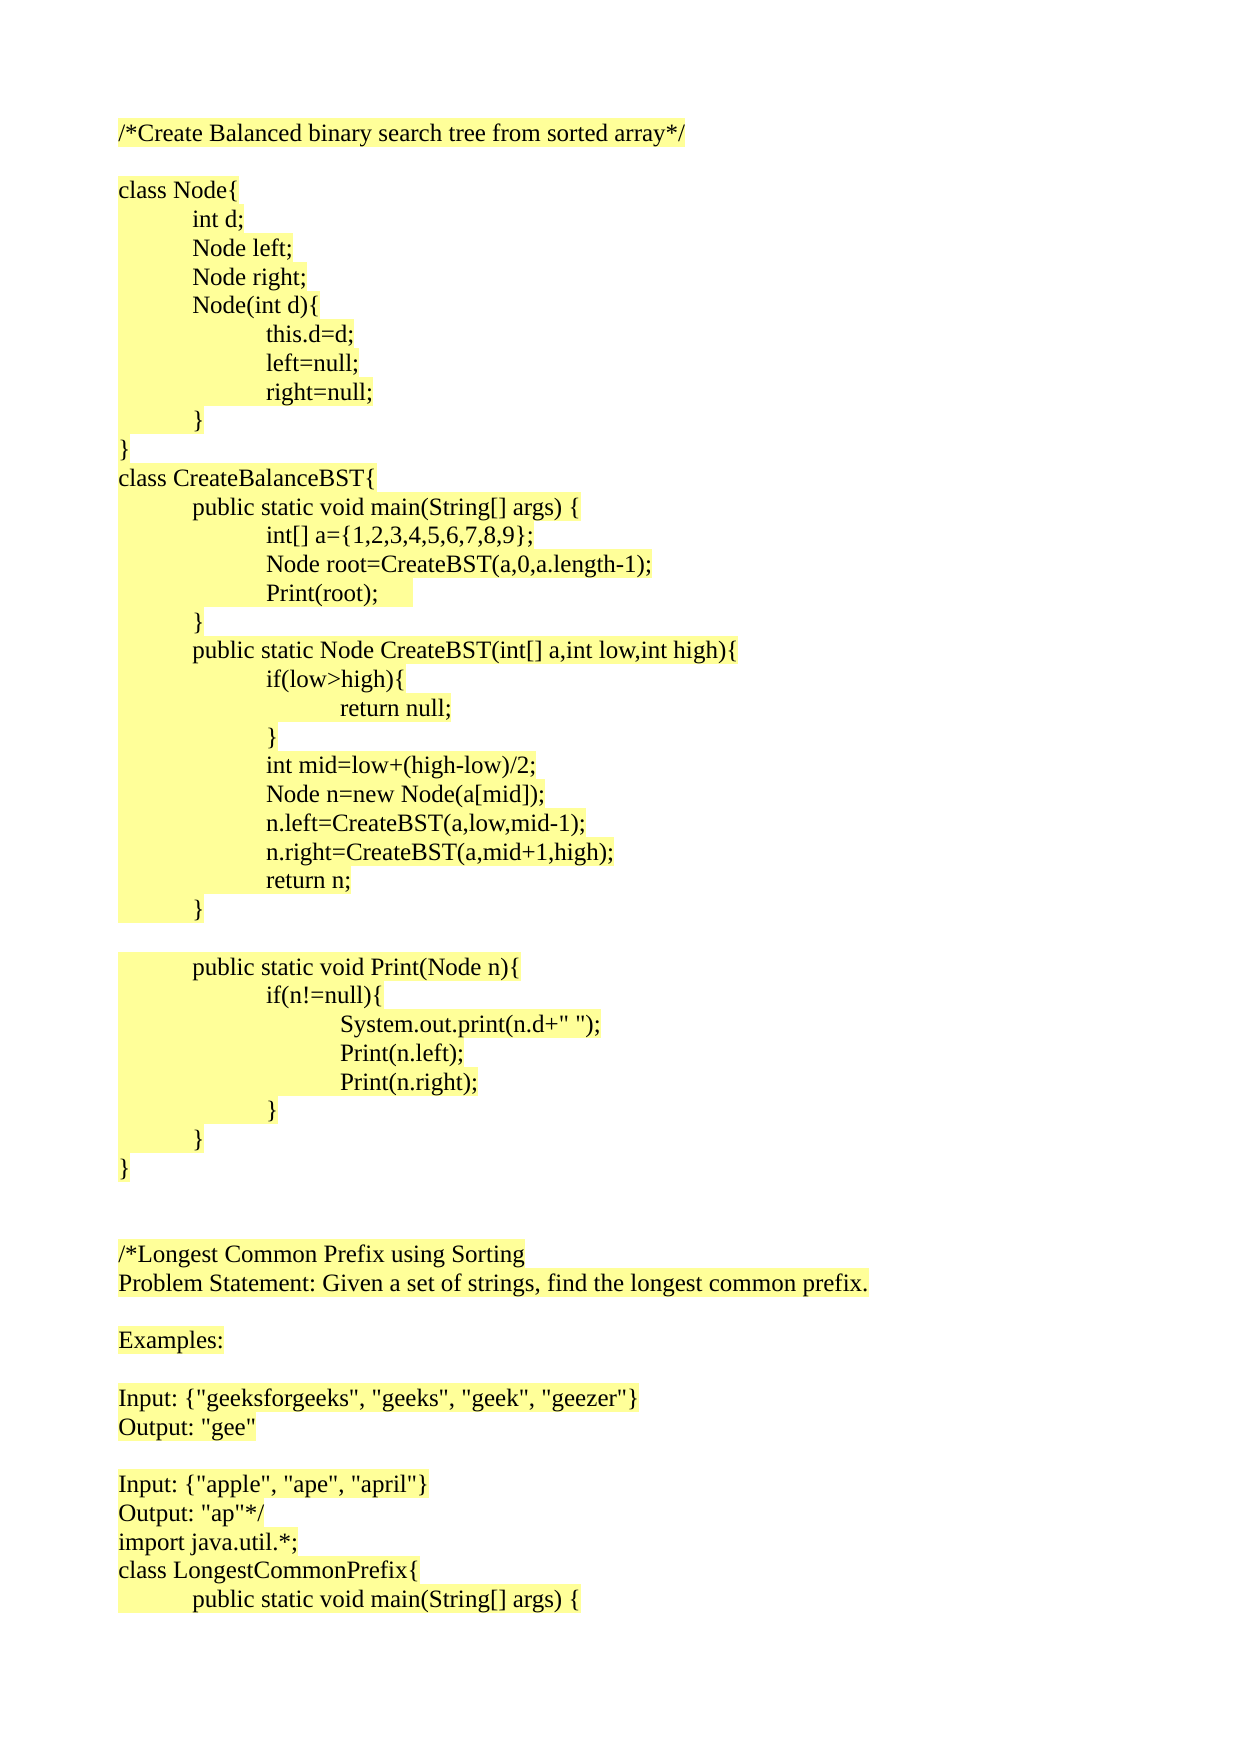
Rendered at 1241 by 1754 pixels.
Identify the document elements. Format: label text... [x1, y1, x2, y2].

text this.d=d; [118, 319, 1122, 348]
text int mid=low+(high-low)/2; [118, 751, 1122, 779]
text if(low>high){ [118, 664, 1122, 693]
text int[] a={1,2,3,4,5,6,7,8,9}; [118, 521, 1122, 549]
text public static void Print(Node n){ [118, 952, 1122, 981]
text Node right; [118, 262, 1122, 291]
text } [118, 434, 1122, 463]
text Problem Statement: Given a set of strings, find the longest common prefix. [118, 1268, 1122, 1297]
text return n; [118, 866, 1122, 894]
text public static void main(String[] args) { [118, 492, 1122, 521]
text } [118, 406, 1122, 434]
text } [118, 1124, 1122, 1153]
text class CreateBalanceBST{ [118, 463, 1122, 492]
text public static void main(String[] args) { [118, 1584, 1122, 1613]
text Input: {"apple", "ape", "april"} [118, 1469, 1122, 1498]
text Output: "ap"*/ [118, 1498, 1122, 1527]
text n.right=CreateBST(a,mid+1,high); [118, 837, 1122, 866]
text Examples: [118, 1326, 1122, 1354]
text /*Longest Common Prefix using Sorting [118, 1239, 1122, 1268]
text } [118, 1153, 1122, 1182]
text } [118, 722, 1122, 751]
text class LongestCommonPrefix{ [118, 1556, 1122, 1584]
text } [118, 894, 1122, 923]
text public static Node CreateBST(int[] a,int low,int high){ [118, 636, 1122, 664]
text Node n=new Node(a[mid]); [118, 779, 1122, 808]
text int d; [118, 204, 1122, 233]
text left=null; [118, 348, 1122, 377]
text } [118, 1096, 1122, 1124]
text Node(int d){ [118, 291, 1122, 319]
text System.out.print(n.d+" "); [118, 1009, 1122, 1038]
text return null; [118, 693, 1122, 722]
text class Node{ [118, 176, 1122, 204]
text Print(root); [118, 578, 1122, 607]
text } [118, 607, 1122, 636]
text Print(n.right); [118, 1067, 1122, 1096]
text Input: {"geeksforgeeks", "geeks", "geek", "geezer"} [118, 1383, 1122, 1412]
text right=null; [118, 377, 1122, 406]
text n.left=CreateBST(a,low,mid-1); [118, 808, 1122, 837]
text /*Create Balanced binary search tree from sorted array*/ [118, 118, 1122, 147]
text Node root=CreateBST(a,0,a.length-1); [118, 549, 1122, 578]
text Print(n.left); [118, 1038, 1122, 1067]
text Node left; [118, 233, 1122, 262]
text if(n!=null){ [118, 981, 1122, 1009]
text Output: "gee" [118, 1412, 1122, 1441]
text import java.util.*; [118, 1527, 1122, 1556]
